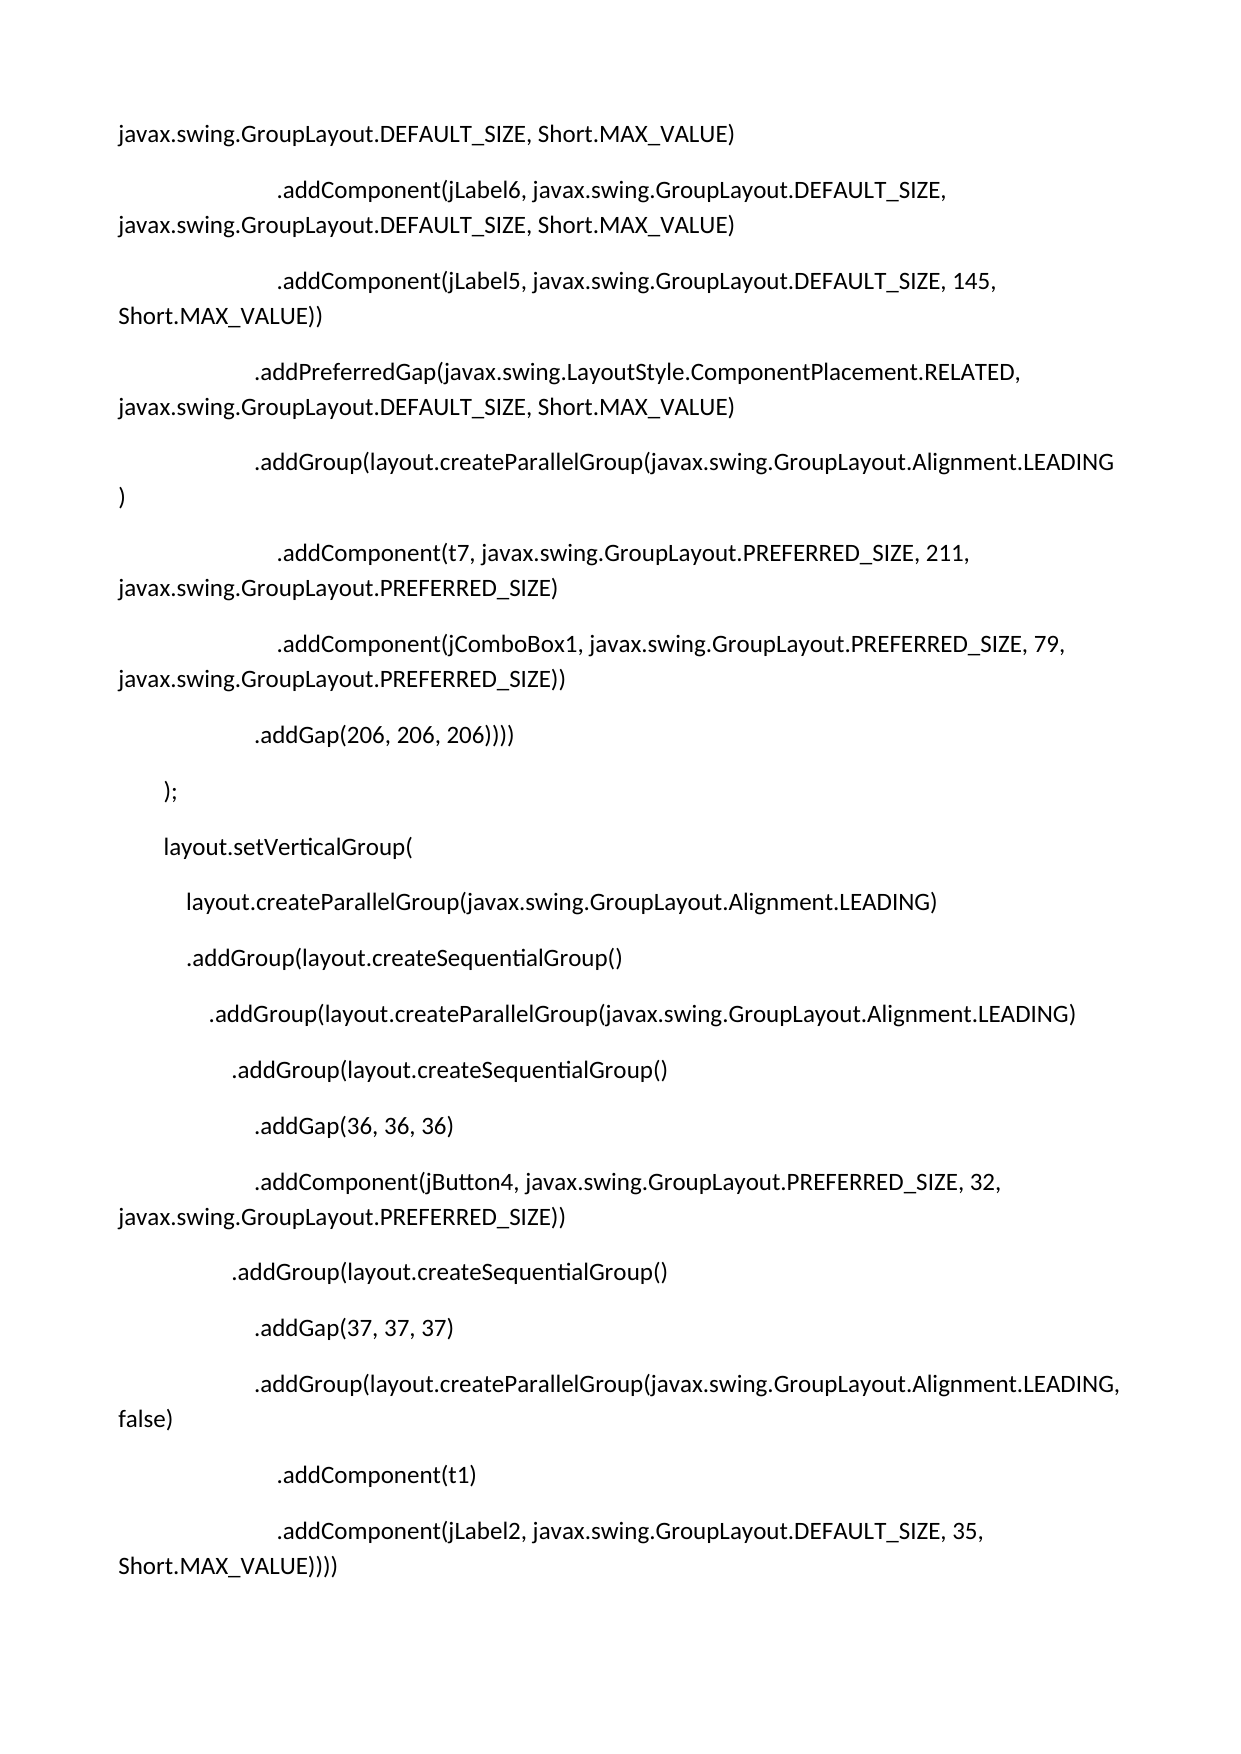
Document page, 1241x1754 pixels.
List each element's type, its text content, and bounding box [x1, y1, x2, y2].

text javax.swing.GroupLayout.DEFAULT_SIZE, Short.MAX_VALUE) [118, 118, 1122, 149]
text .addComponent(jButton4, javax.swing.GroupLayout.PREFERRED_SIZE, 32, javax.swing.GroupLayout.PREFERRED_SIZE)) [118, 1166, 1122, 1231]
text .addComponent(jComboBox1, javax.swing.GroupLayout.PREFERRED_SIZE, 79, javax.swing.GroupLayout.PREFERRED_SIZE)) [118, 628, 1122, 694]
text layout.createParallelGroup(javax.swing.GroupLayout.Alignment.LEADING) [118, 886, 1122, 917]
text .addGap(37, 37, 37) [118, 1312, 1122, 1343]
text .addGroup(layout.createSequentialGroup() [118, 1256, 1122, 1287]
text .addComponent(jLabel2, javax.swing.GroupLayout.DEFAULT_SIZE, 35, Short.MAX_VALUE)))) [118, 1515, 1122, 1580]
text .addPreferredGap(javax.swing.LayoutStyle.ComponentPlacement.RELATED, javax.swing.GroupLayout.DEFAULT_SIZE, Short.MAX_VALUE) [118, 356, 1122, 421]
text .addGroup(layout.createSequentialGroup() [118, 1054, 1122, 1084]
text .addGroup(layout.createParallelGroup(javax.swing.GroupLayout.Alignment.LEADING) [118, 446, 1122, 512]
text .addComponent(jLabel6, javax.swing.GroupLayout.DEFAULT_SIZE, javax.swing.GroupLayout.DEFAULT_SIZE, Short.MAX_VALUE) [118, 174, 1122, 239]
text ); [118, 775, 1122, 805]
text .addComponent(t1) [118, 1459, 1122, 1489]
text .addGroup(layout.createParallelGroup(javax.swing.GroupLayout.Alignment.LEADING) [118, 998, 1122, 1029]
text .addComponent(jLabel5, javax.swing.GroupLayout.DEFAULT_SIZE, 145, Short.MAX_VALUE)) [118, 265, 1122, 330]
text layout.setVerticalGroup( [118, 831, 1122, 861]
text .addGap(206, 206, 206)))) [118, 719, 1122, 749]
text .addGroup(layout.createSequentialGroup() [118, 942, 1122, 973]
text .addComponent(t7, javax.swing.GroupLayout.PREFERRED_SIZE, 211, javax.swing.GroupLayout.PREFERRED_SIZE) [118, 537, 1122, 603]
text .addGroup(layout.createParallelGroup(javax.swing.GroupLayout.Alignment.LEADING, false) [118, 1368, 1122, 1434]
text .addGap(36, 36, 36) [118, 1110, 1122, 1140]
